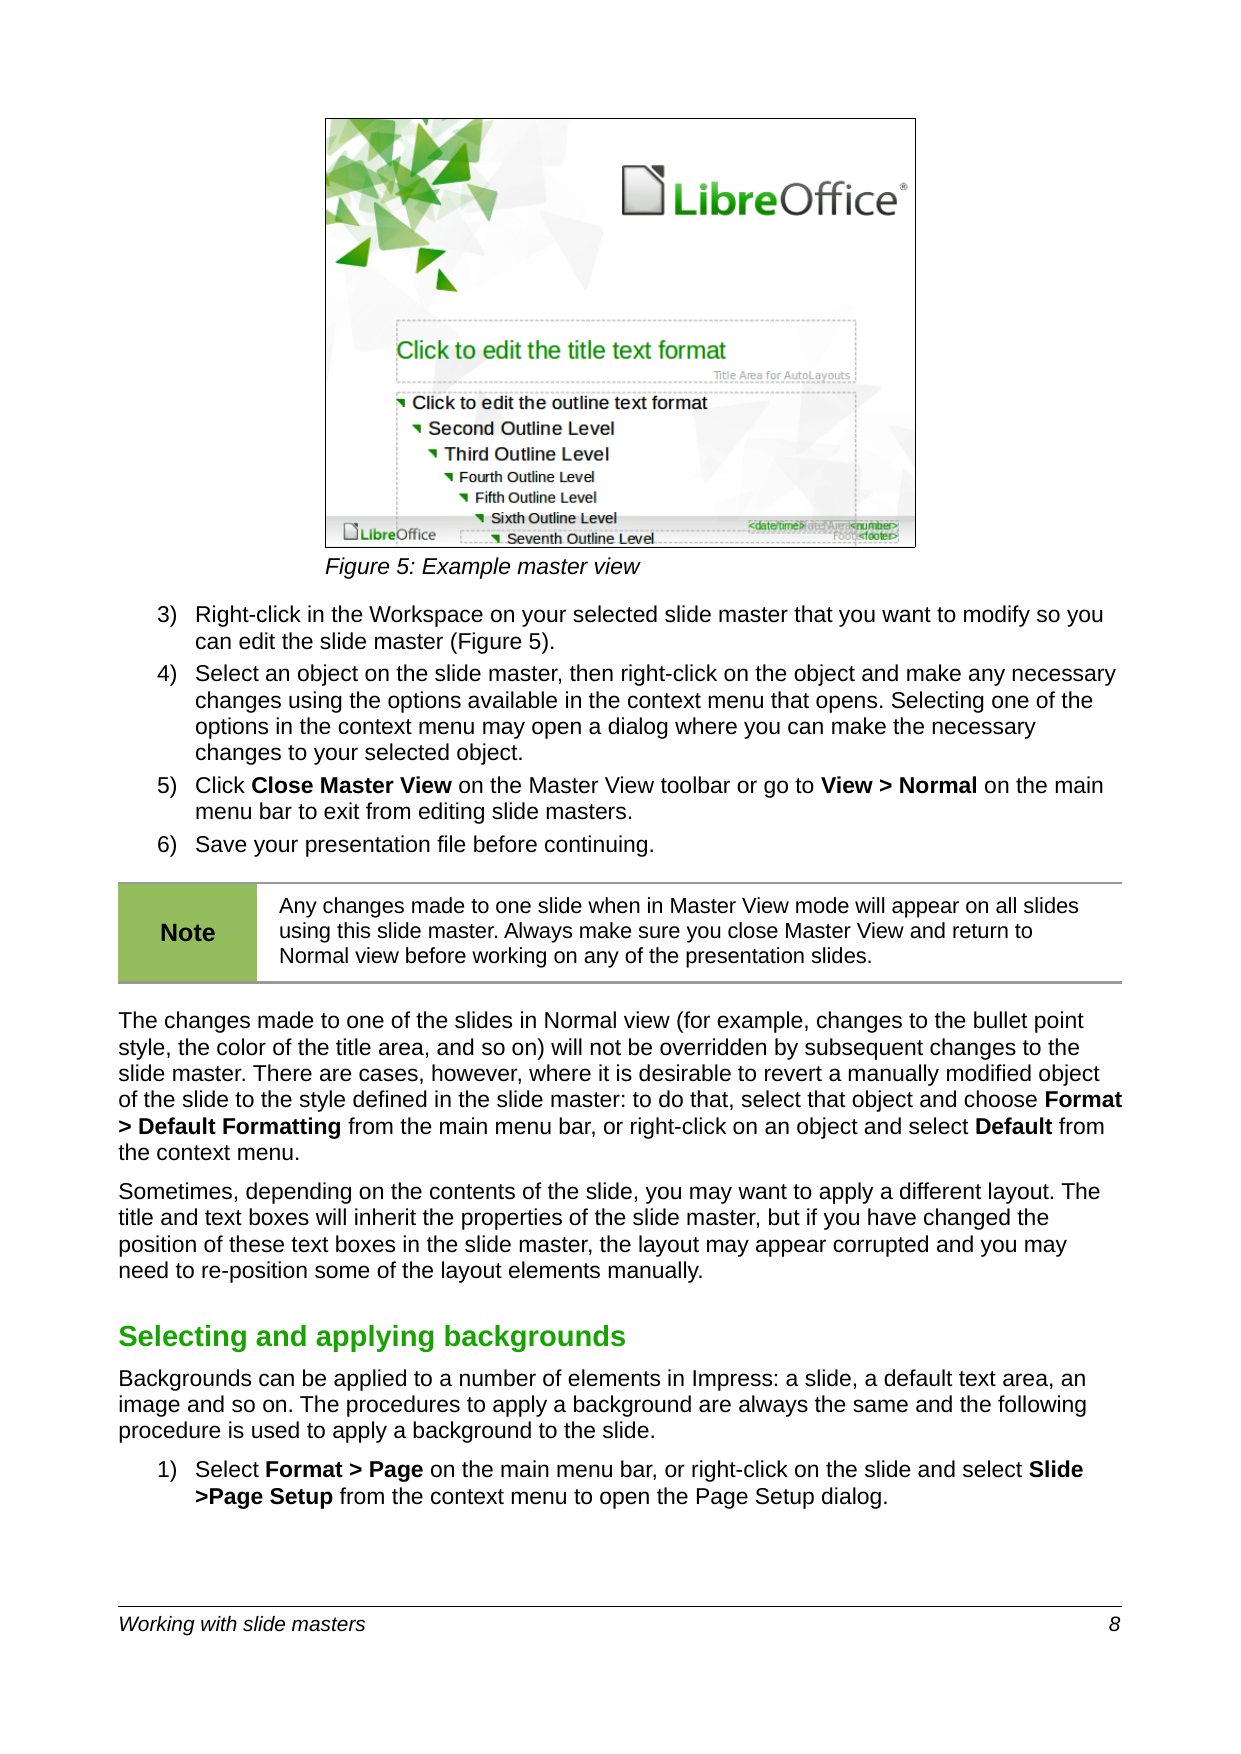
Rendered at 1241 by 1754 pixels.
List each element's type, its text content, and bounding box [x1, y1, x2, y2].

table_header Note [118, 884, 257, 981]
list Right-click in the Workspace on your selected slide master that you want to modify so you can edit the slide master (Figure 5). [177, 601, 1122, 654]
list Select Format > Page on the main menu bar, or right-click on the slide and select Slide >Page Setup from the context menu to open the Page Setup dialog. [177, 1456, 1122, 1509]
picture [326, 119, 915, 547]
list Save your presentation file before continuing. [177, 831, 1122, 857]
list Select an object on the slide master, then right-click on the object and make any necessary changes using the options available in the context menu that opens. Selecting one of the options in the context menu may open a dialog where you can make the necessary changes to your selected object. [177, 660, 1122, 766]
subtitle Selecting and applying backgrounds [118, 1319, 1122, 1352]
table_header Any changes made to one slide when in Master View mode will appear on all slides using this slide master. Always make sure you close Master View and return to Normal view before working on any of the presentation slides. [258, 884, 1122, 981]
text The changes made to one of the slides in Normal view (for example, changes to the bullet point style, the color of the title area, and so on) will not be overridden by subsequent changes to the slide master. There are cases, however, where it is desirable to revert a manually modified object of the slide to the style defined in the slide master: to do that, select that object and choose Format > Default Formatting from the main menu bar, or right-click on an object and select Default from the context menu. [118, 1007, 1122, 1165]
list Click Close Master View on the Master View toolbar or go to View > Normal on the main menu bar to exit from editing slide masters. [177, 772, 1122, 825]
text Figure 5: Example master view [325, 553, 915, 580]
text Backgrounds can be applied to a number of elements in Impress: a slide, a default text area, an image and so on. The procedures to apply a background are always the same and the following procedure is used to apply a background to the slide. [118, 1365, 1122, 1444]
text Sometimes, depending on the contents of the slide, you may want to apply a different layout. The title and text boxes will inherit the properties of the slide master, but if you have changed the position of these text boxes in the slide master, the layout may appear corrupted and you may need to re-position some of the layout elements manually. [118, 1178, 1122, 1283]
